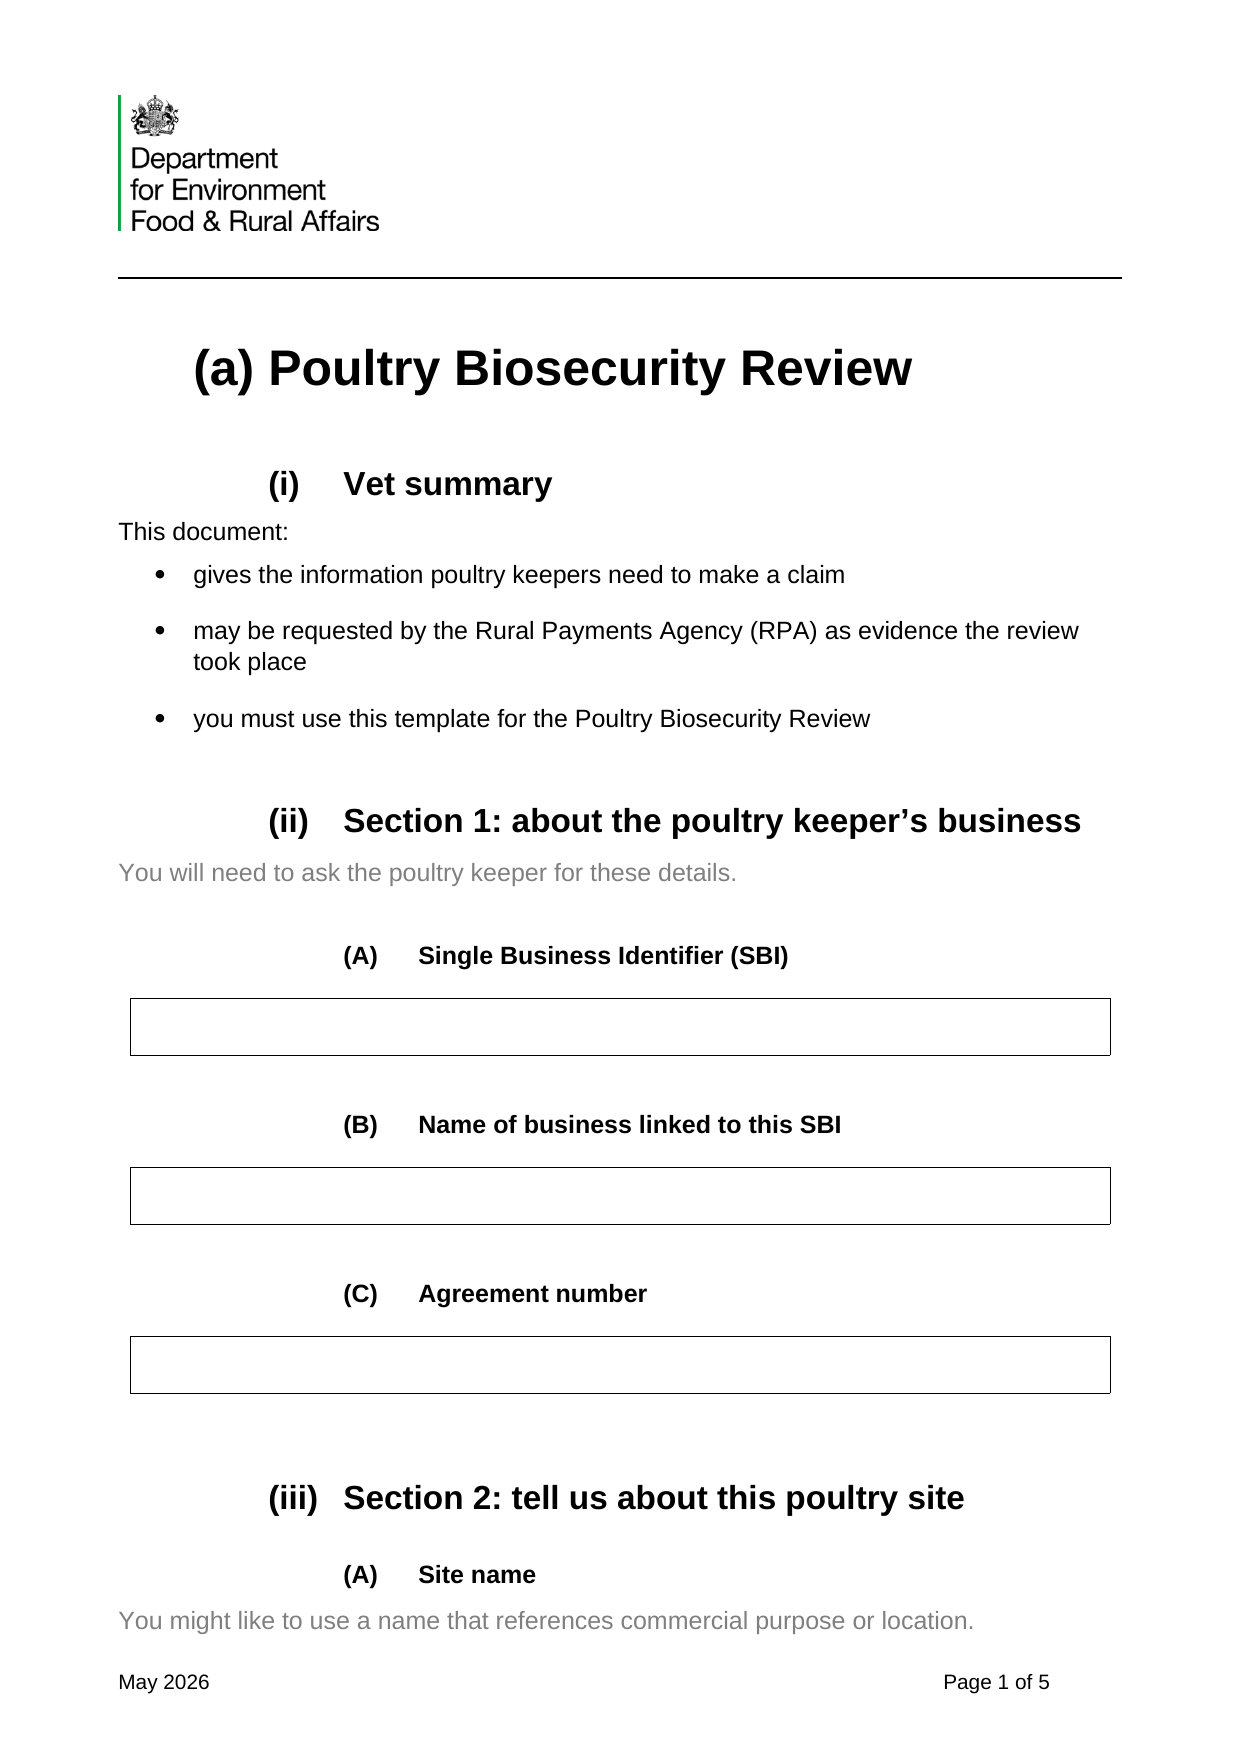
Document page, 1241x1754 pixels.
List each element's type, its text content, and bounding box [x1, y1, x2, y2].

text This document: [118, 517, 1122, 546]
subtitle Site name [343, 1560, 1122, 1589]
list you must use this template for the Poultry Biosecurity Review [156, 702, 1122, 733]
subtitle Section 2: tell us about this poultry site [268, 1473, 1122, 1518]
subtitle Agreement number [343, 1279, 1122, 1307]
subtitle Single Business Identifier (SBI) [343, 941, 1122, 969]
text You will need to ask the poultry keeper for these details. [118, 858, 1122, 887]
subtitle Name of business linked to this SBI [343, 1110, 1122, 1138]
text You might like to use a name that references commercial purpose or location. [118, 1606, 1122, 1634]
subtitle Poultry Biosecurity Review [193, 339, 1122, 396]
subtitle Section 1: about the poultry keeper’s business [268, 796, 1122, 842]
list gives the information poultry keepers need to make a claim [156, 558, 1122, 589]
list may be requested by the Rural Payments Agency (RPA) as evidence the review took place [156, 614, 1122, 677]
subtitle Vet summary [268, 459, 1122, 504]
